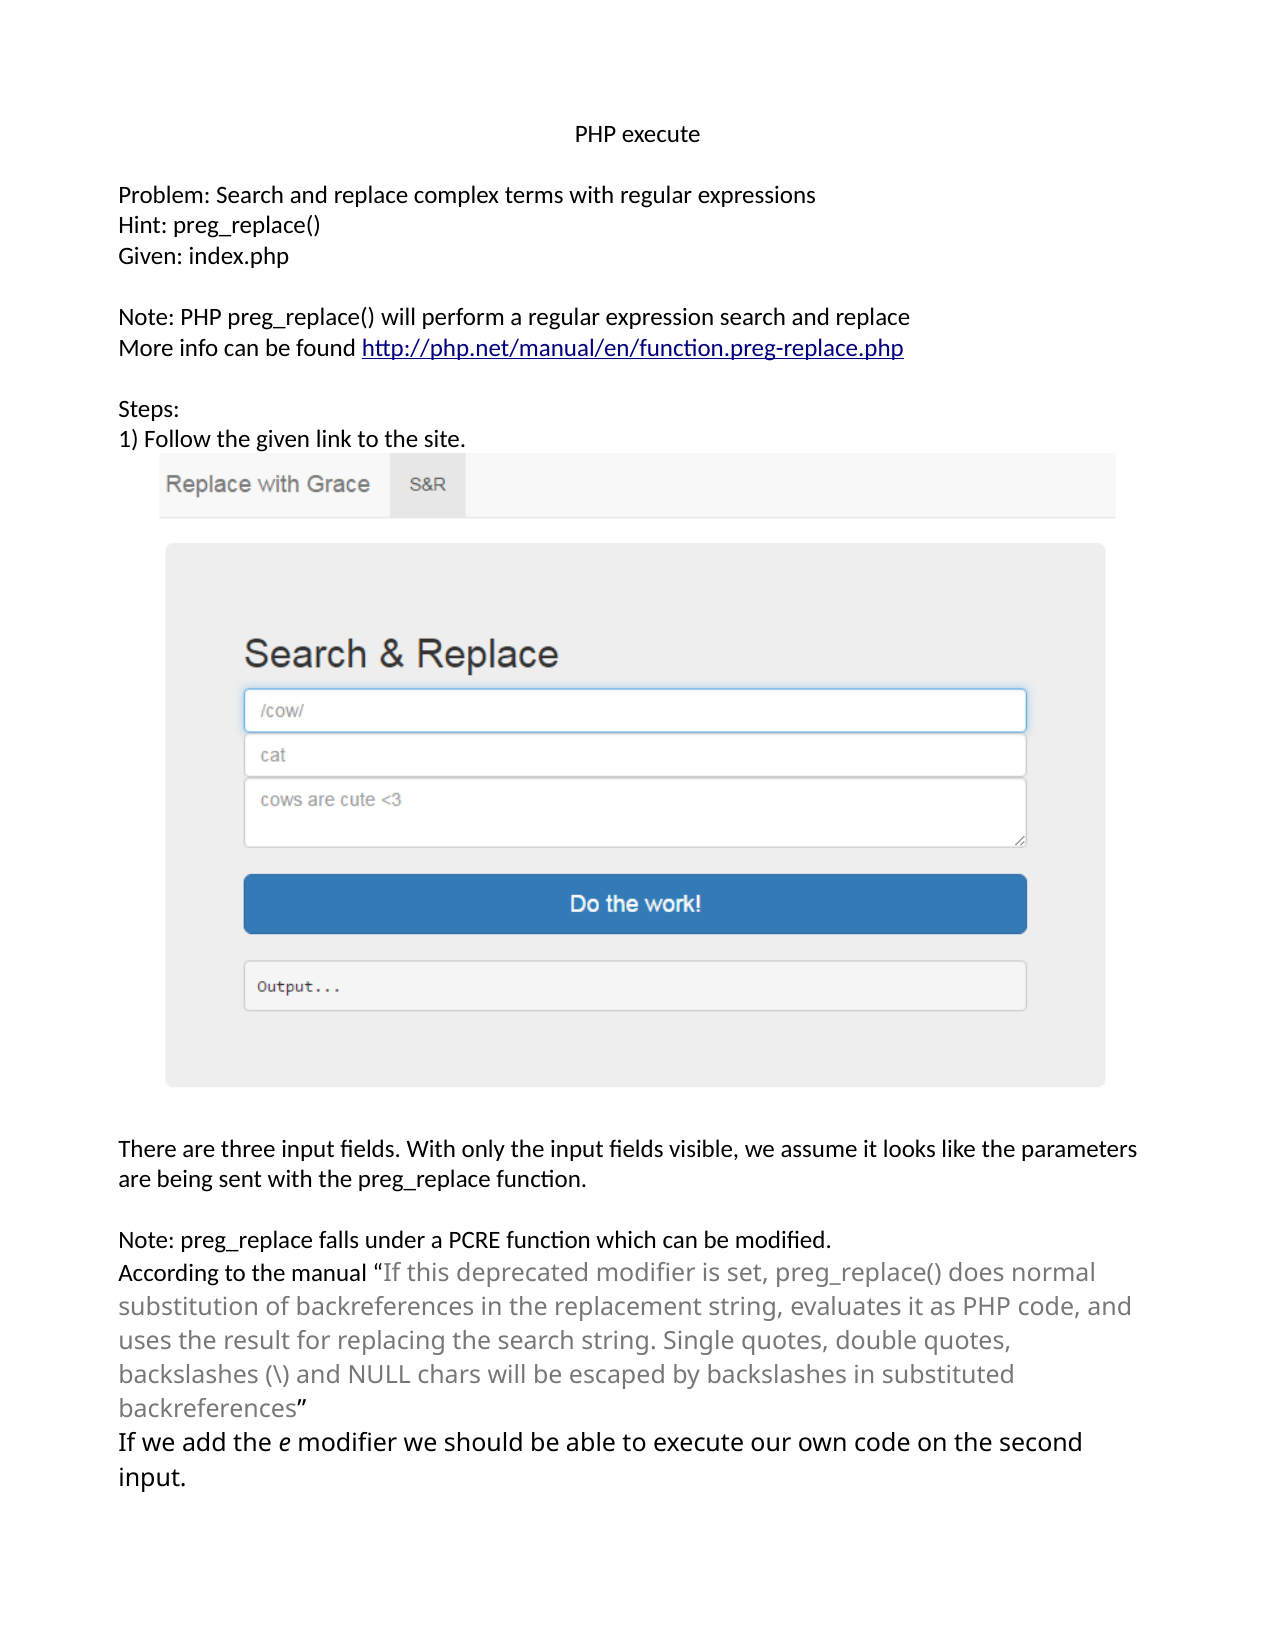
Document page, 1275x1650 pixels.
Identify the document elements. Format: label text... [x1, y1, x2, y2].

text Note: preg_replace falls under a PCRE function which can be modified. [118, 1224, 1157, 1255]
text PHP execute [118, 118, 1157, 149]
text More info can be found http://php.net/manual/en/function.preg-replace.php [118, 332, 1157, 362]
picture [159, 453, 1116, 1103]
text If we add the e modifier we should be able to execute our own code on the second input. [118, 1425, 1157, 1493]
text Steps: [118, 393, 1157, 423]
text There are three input fields. With only the input fields visible, we assume it looks like the parameters are being sent with the preg_replace function. [118, 1133, 1157, 1194]
text Problem: Search and replace complex terms with regular expressions [118, 179, 1157, 210]
text Given: index.php [118, 240, 1157, 271]
text 1) Follow the given link to the site. [118, 423, 1157, 454]
text Note: PHP preg_replace() will perform a regular expression search and replace [118, 301, 1157, 332]
text Hint: preg_replace() [118, 210, 1157, 240]
text According to the manual “If this deprecated modifier is set, preg_replace() does normal substitution of backreferences in the replacement string, evaluates it as PHP code, and uses the result for replacing the search string. Single quotes, double quotes, backslashes (\) and NULL chars will be escaped by backslashes in substituted backreferences” [118, 1255, 1157, 1425]
